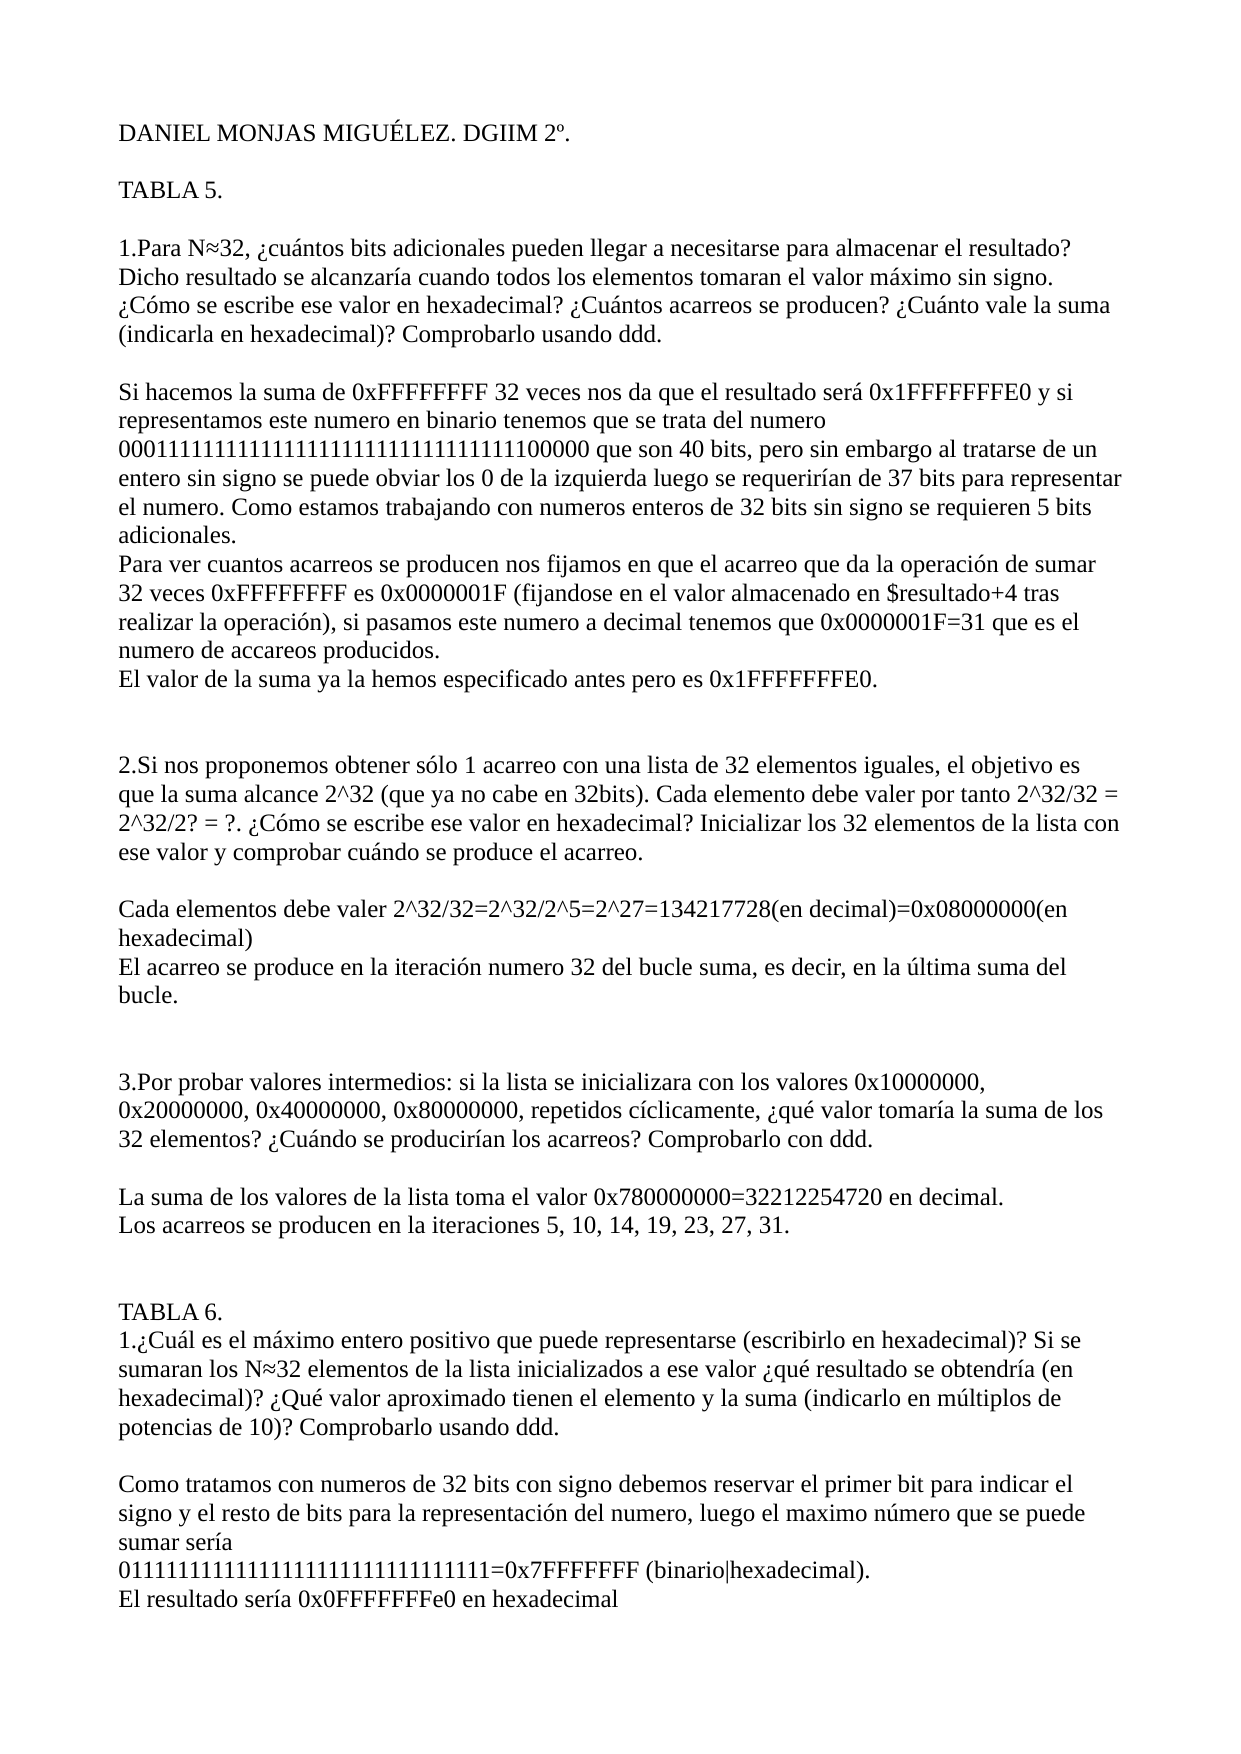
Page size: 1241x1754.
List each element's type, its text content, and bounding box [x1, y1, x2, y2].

text 0001111111111111111111111111111111100000 que son 40 bits, pero sin embargo al tratarse de un entero sin signo se puede obviar los 0 de la izquierda luego se requerirían de 37 bits para representar el numero. Como estamos trabajando con numeros enteros de 32 bits sin signo se requieren 5 bits adicionales. [118, 434, 1122, 549]
text Para ver cuantos acarreos se producen nos fijamos en que el acarreo que da la operación de sumar 32 veces 0xFFFFFFFF es 0x0000001F (fijandose en el valor almacenado en $resultado+4 tras realizar la operación), si pasamos este numero a decimal tenemos que 0x0000001F=31 que es el numero de accareos producidos. [118, 549, 1122, 664]
text Los acarreos se producen en la iteraciones 5, 10, 14, 19, 23, 27, 31. [118, 1211, 1122, 1239]
text El resultado sería 0x0FFFFFFFe0 en hexadecimal [118, 1584, 1122, 1613]
text La suma de los valores de la lista toma el valor 0x780000000=32212254720 en decimal. [118, 1182, 1122, 1211]
text TABLA 6. [118, 1297, 1122, 1326]
text TABLA 5. [118, 176, 1122, 204]
text Cada elementos debe valer 2^32/32=2^32/2^5=2^27=134217728(en decimal)=0x08000000(en hexadecimal) [118, 894, 1122, 952]
text DANIEL MONJAS MIGUÉLEZ. DGIIM 2º. [118, 118, 1122, 147]
text 2.Si nos proponemos obtener sólo 1 acarreo con una lista de 32 elementos iguales, el objetivo es que la suma alcance 2^32 (que ya no cabe en 32bits). Cada elemento debe valer por tanto 2^32/32 = 2^32/2? = ?. ¿Cómo se escribe ese valor en hexadecimal? Inicializar los 32 elementos de la lista con ese valor y comprobar cuándo se produce el acarreo. [118, 751, 1122, 866]
text Si hacemos la suma de 0xFFFFFFFF 32 veces nos da que el resultado será 0x1FFFFFFFE0 y si representamos este numero en binario tenemos que se trata del numero [118, 377, 1122, 434]
text El valor de la suma ya la hemos especificado antes pero es 0x1FFFFFFFE0. [118, 664, 1122, 693]
text 1.¿Cuál es el máximo entero positivo que puede representarse (escribirlo en hexadecimal)? Si se sumaran los N≈32 elementos de la lista inicializados a ese valor ¿qué resultado se obtendría (en hexadecimal)? ¿Qué valor aproximado tienen el elemento y la suma (indicarlo en múltiplos de potencias de 10)? Comprobarlo usando ddd. [118, 1326, 1122, 1441]
text 3.Por probar valores intermedios: si la lista se inicializara con los valores 0x10000000, 0x20000000, 0x40000000, 0x80000000, repetidos cíclicamente, ¿qué valor tomaría la suma de los 32 elementos? ¿Cuándo se producirían los acarreos? Comprobarlo con ddd. [118, 1067, 1122, 1153]
text 1.Para N≈32, ¿cuántos bits adicionales pueden llegar a necesitarse para almacenar el resultado? Dicho resultado se alcanzaría cuando todos los elementos tomaran el valor máximo sin signo. ¿Cómo se escribe ese valor en hexadecimal? ¿Cuántos acarreos se producen? ¿Cuánto vale la suma (indicarla en hexadecimal)? Comprobarlo usando ddd. [118, 233, 1122, 348]
text El acarreo se produce en la iteración numero 32 del bucle suma, es decir, en la última suma del bucle. [118, 952, 1122, 1009]
text Como tratamos con numeros de 32 bits con signo debemos reservar el primer bit para indicar el signo y el resto de bits para la representación del numero, luego el maximo número que se puede sumar sería [118, 1469, 1122, 1556]
text 01111111111111111111111111111111=0x7FFFFFFF (binario|hexadecimal). [118, 1556, 1122, 1584]
